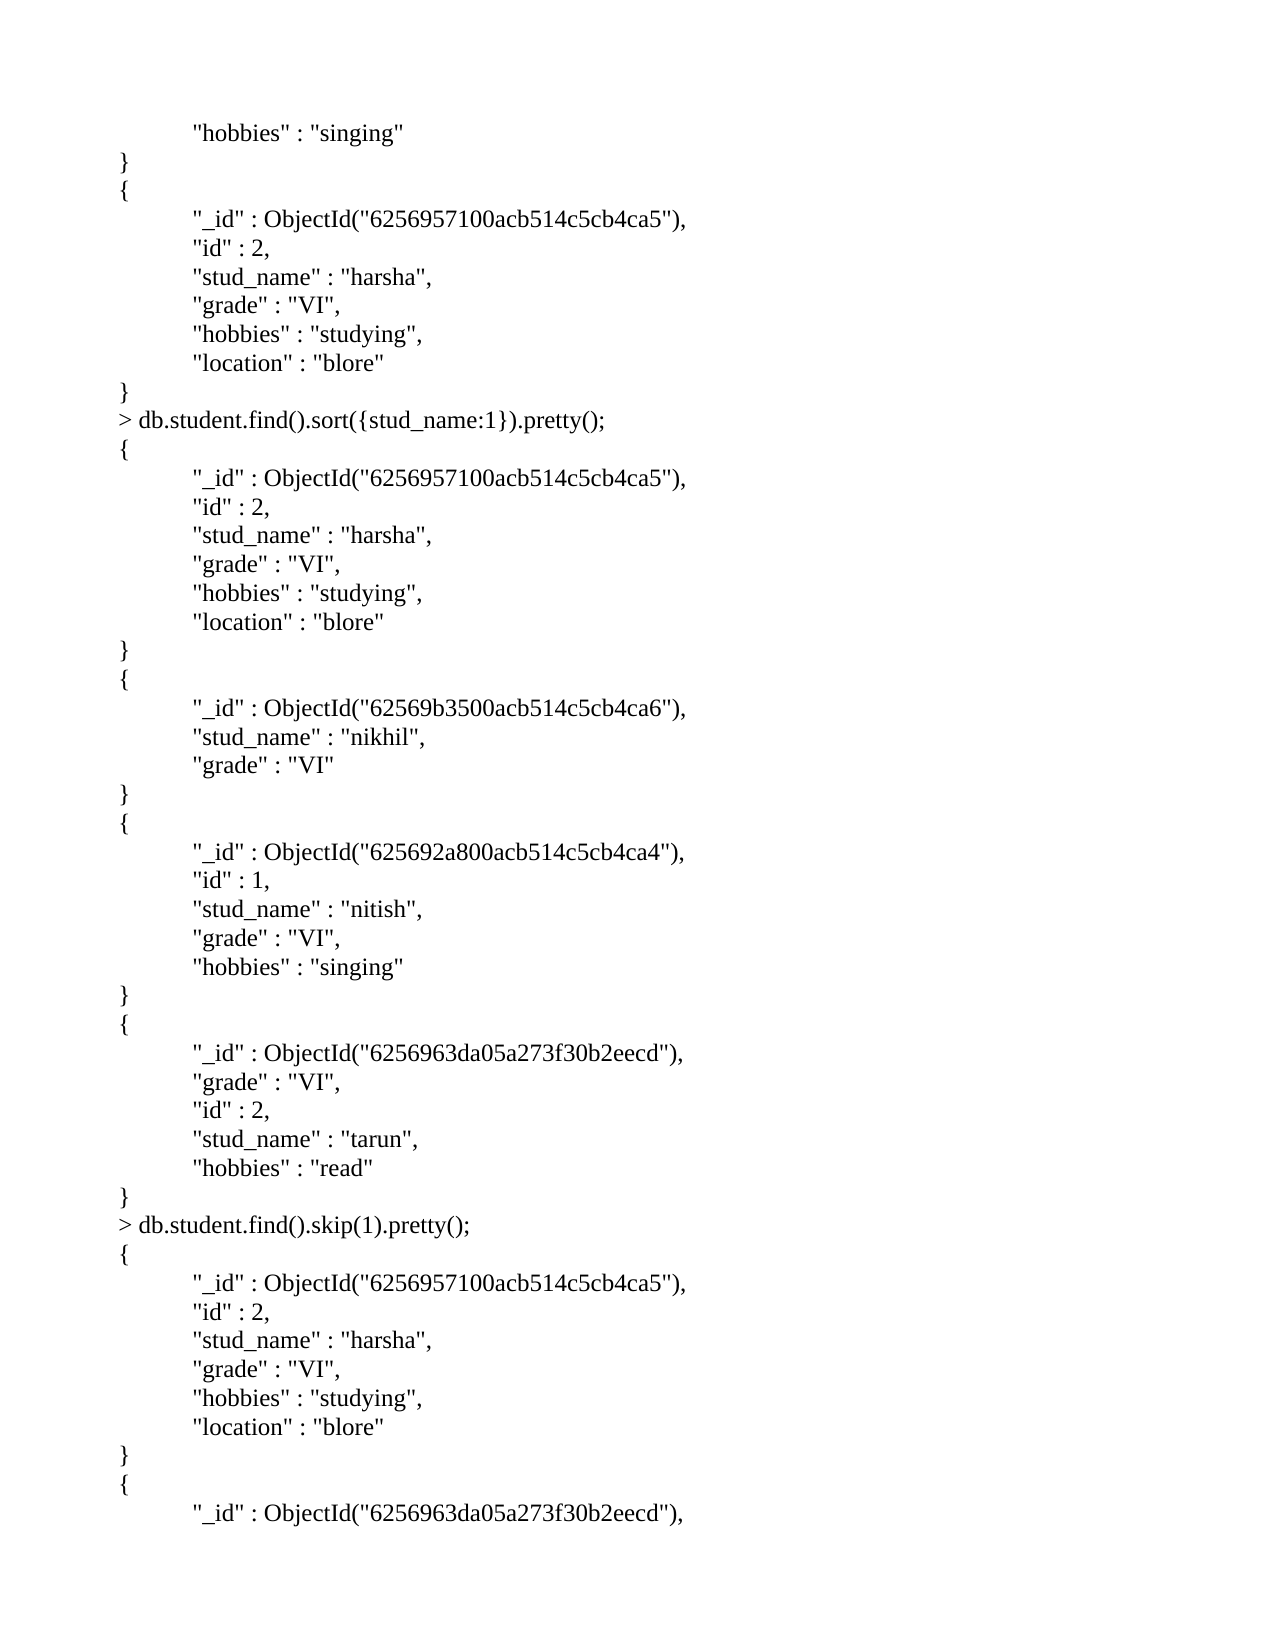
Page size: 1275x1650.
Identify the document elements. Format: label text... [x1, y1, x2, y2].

text "location" : "blore" [118, 607, 1157, 636]
text "id" : 2, [118, 492, 1157, 521]
text "stud_name" : "nikhil", [118, 722, 1157, 751]
text "hobbies" : "singing" [118, 118, 1157, 147]
text "grade" : "VI", [118, 1067, 1157, 1096]
text "grade" : "VI", [118, 1354, 1157, 1383]
text } [118, 779, 1157, 808]
text "hobbies" : "singing" [118, 952, 1157, 981]
text "id" : 2, [118, 1297, 1157, 1326]
text "id" : 2, [118, 1096, 1157, 1124]
text "grade" : "VI", [118, 291, 1157, 319]
text "stud_name" : "harsha", [118, 262, 1157, 291]
text "_id" : ObjectId("6256963da05a273f30b2eecd"), [118, 1498, 1157, 1527]
text { [118, 664, 1157, 693]
text } [118, 1441, 1157, 1469]
text { [118, 434, 1157, 463]
text { [118, 176, 1157, 204]
text { [118, 1469, 1157, 1498]
text "location" : "blore" [118, 348, 1157, 377]
text "hobbies" : "read" [118, 1153, 1157, 1182]
text "hobbies" : "studying", [118, 1383, 1157, 1412]
text "_id" : ObjectId("6256957100acb514c5cb4ca5"), [118, 1268, 1157, 1297]
text "hobbies" : "studying", [118, 578, 1157, 607]
text "stud_name" : "tarun", [118, 1124, 1157, 1153]
text > db.student.find().sort({stud_name:1}).pretty(); [118, 406, 1157, 434]
text "id" : 2, [118, 233, 1157, 262]
text } [118, 1182, 1157, 1211]
text "grade" : "VI", [118, 549, 1157, 578]
text "grade" : "VI", [118, 923, 1157, 952]
text { [118, 1009, 1157, 1038]
text } [118, 636, 1157, 664]
text { [118, 1239, 1157, 1268]
text "_id" : ObjectId("625692a800acb514c5cb4ca4"), [118, 837, 1157, 866]
text "grade" : "VI" [118, 751, 1157, 779]
text "_id" : ObjectId("62569b3500acb514c5cb4ca6"), [118, 693, 1157, 722]
text "stud_name" : "harsha", [118, 521, 1157, 549]
text "hobbies" : "studying", [118, 319, 1157, 348]
text { [118, 808, 1157, 837]
text } [118, 981, 1157, 1009]
text "_id" : ObjectId("6256957100acb514c5cb4ca5"), [118, 204, 1157, 233]
text } [118, 377, 1157, 406]
text "id" : 1, [118, 866, 1157, 894]
text > db.student.find().skip(1).pretty(); [118, 1211, 1157, 1239]
text "location" : "blore" [118, 1412, 1157, 1441]
text "stud_name" : "harsha", [118, 1326, 1157, 1354]
text "_id" : ObjectId("6256963da05a273f30b2eecd"), [118, 1038, 1157, 1067]
text "stud_name" : "nitish", [118, 894, 1157, 923]
text "_id" : ObjectId("6256957100acb514c5cb4ca5"), [118, 463, 1157, 492]
text } [118, 147, 1157, 176]
